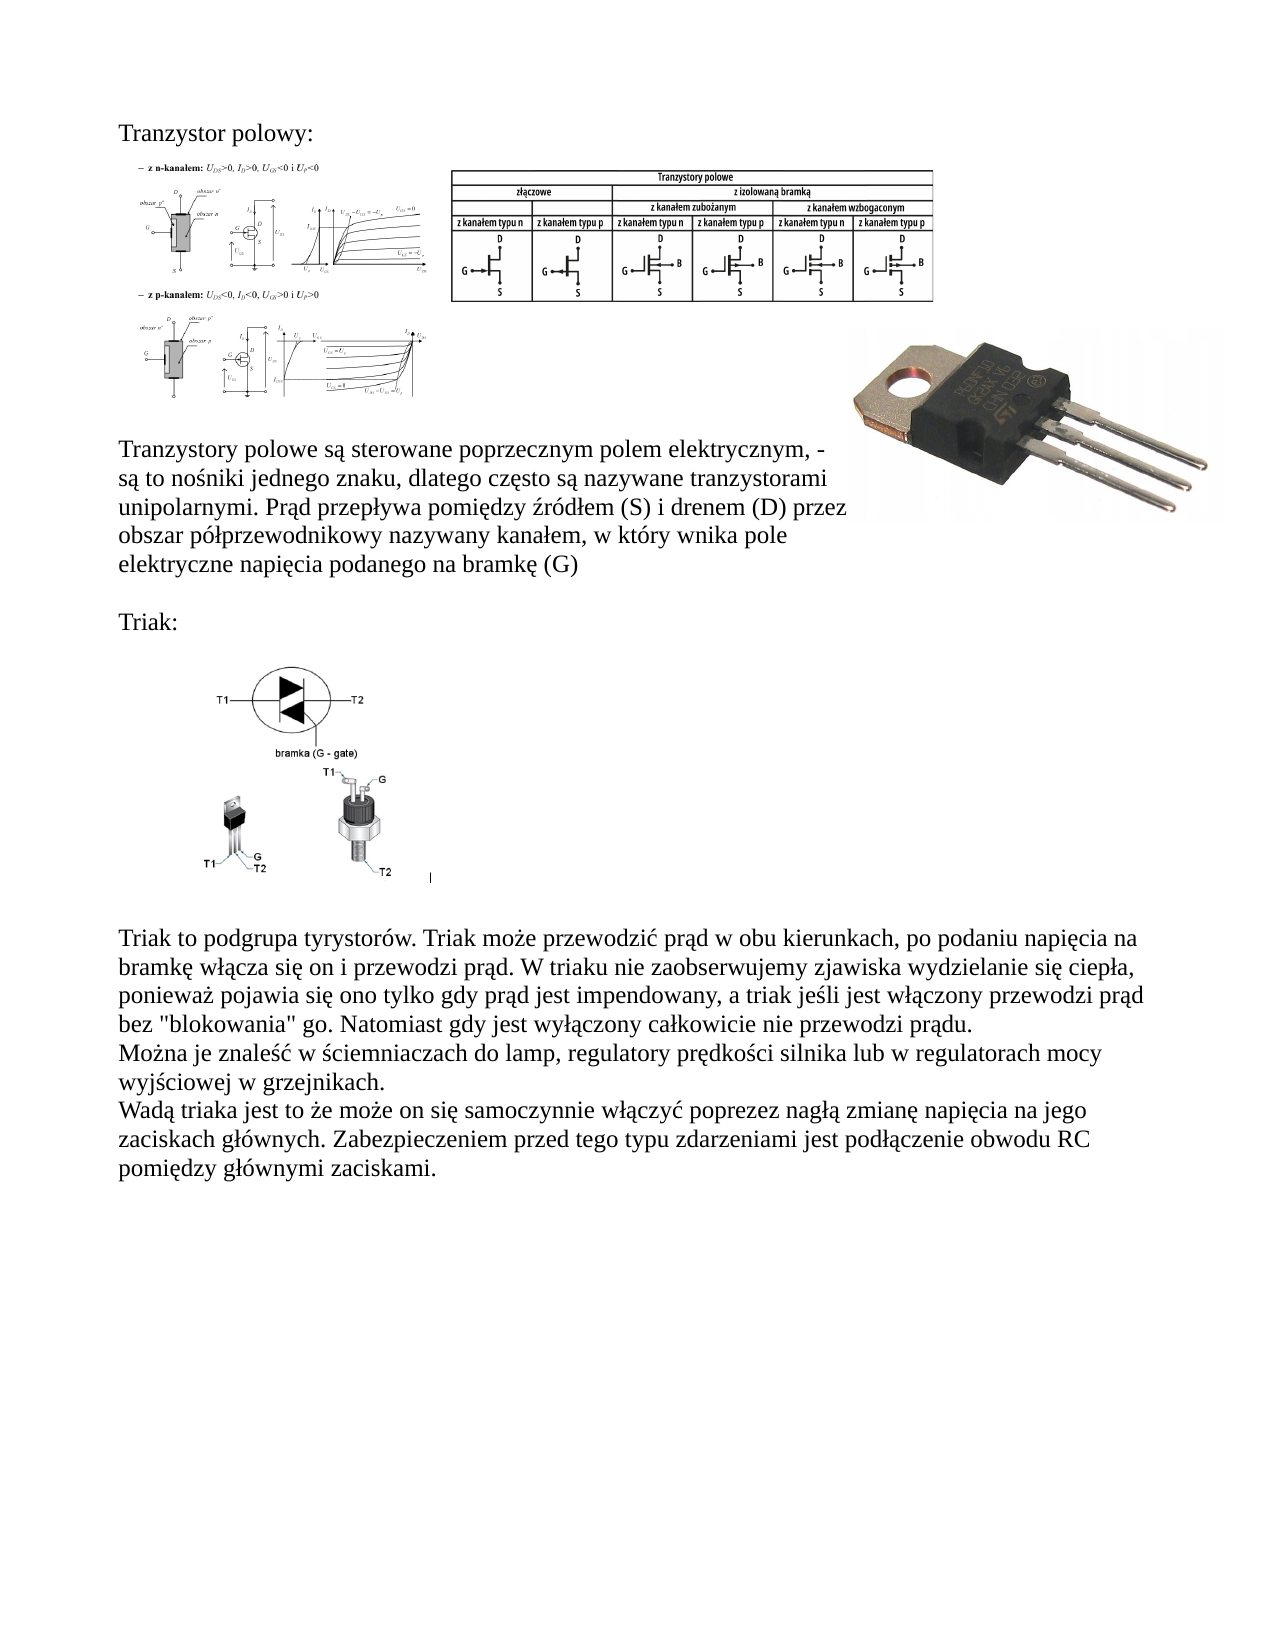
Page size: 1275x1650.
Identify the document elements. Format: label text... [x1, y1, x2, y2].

text Wadą triaka jest to że może on się samoczynnie włączyć poprezez nagłą zmianę napięcia na jego zaciskach głównych. Zabezpieczeniem przed tego typu zdarzeniami jest podłączenie obwodu RC pomiędzy głównymi zaciskami. [118, 1096, 1157, 1182]
text Triak: [118, 607, 1157, 636]
text Tranzystor polowy: [118, 118, 1157, 147]
text Można je znaleść w ściemniaczach do lamp, regulatory prędkości silnika lub w regulatorach mocy wyjściowej w grzejnikach. [118, 1038, 1157, 1096]
picture [848, 328, 1236, 522]
picture [165, 662, 440, 912]
text Tranzystory polowe są sterowane poprzecznym polem elektrycznym, - są to nośniki jednego znaku, dlatego często są nazywane tranzystorami unipolarnymi. Prąd przepływa pomiędzy źródłem (S) i drenem (D) przez obszar półprzewodnikowy nazywany kanałem, w który wnika pole elektryczne napięcia podanego na bramkę (G) [118, 434, 1157, 578]
picture [451, 170, 934, 302]
picture [132, 164, 434, 404]
text Triak to podgrupa tyrystorów. Triak może przewodzić prąd w obu kierunkach, po podaniu napięcia na bramkę włącza się on i przewodzi prąd. W triaku nie zaobserwujemy zjawiska wydzielanie się ciepła, ponieważ pojawia się ono tylko gdy prąd jest impendowany, a triak jeśli jest włączony przewodzi prąd bez "blokowania" go. Natomiast gdy jest wyłączony całkowicie nie przewodzi prądu. [118, 923, 1157, 1038]
